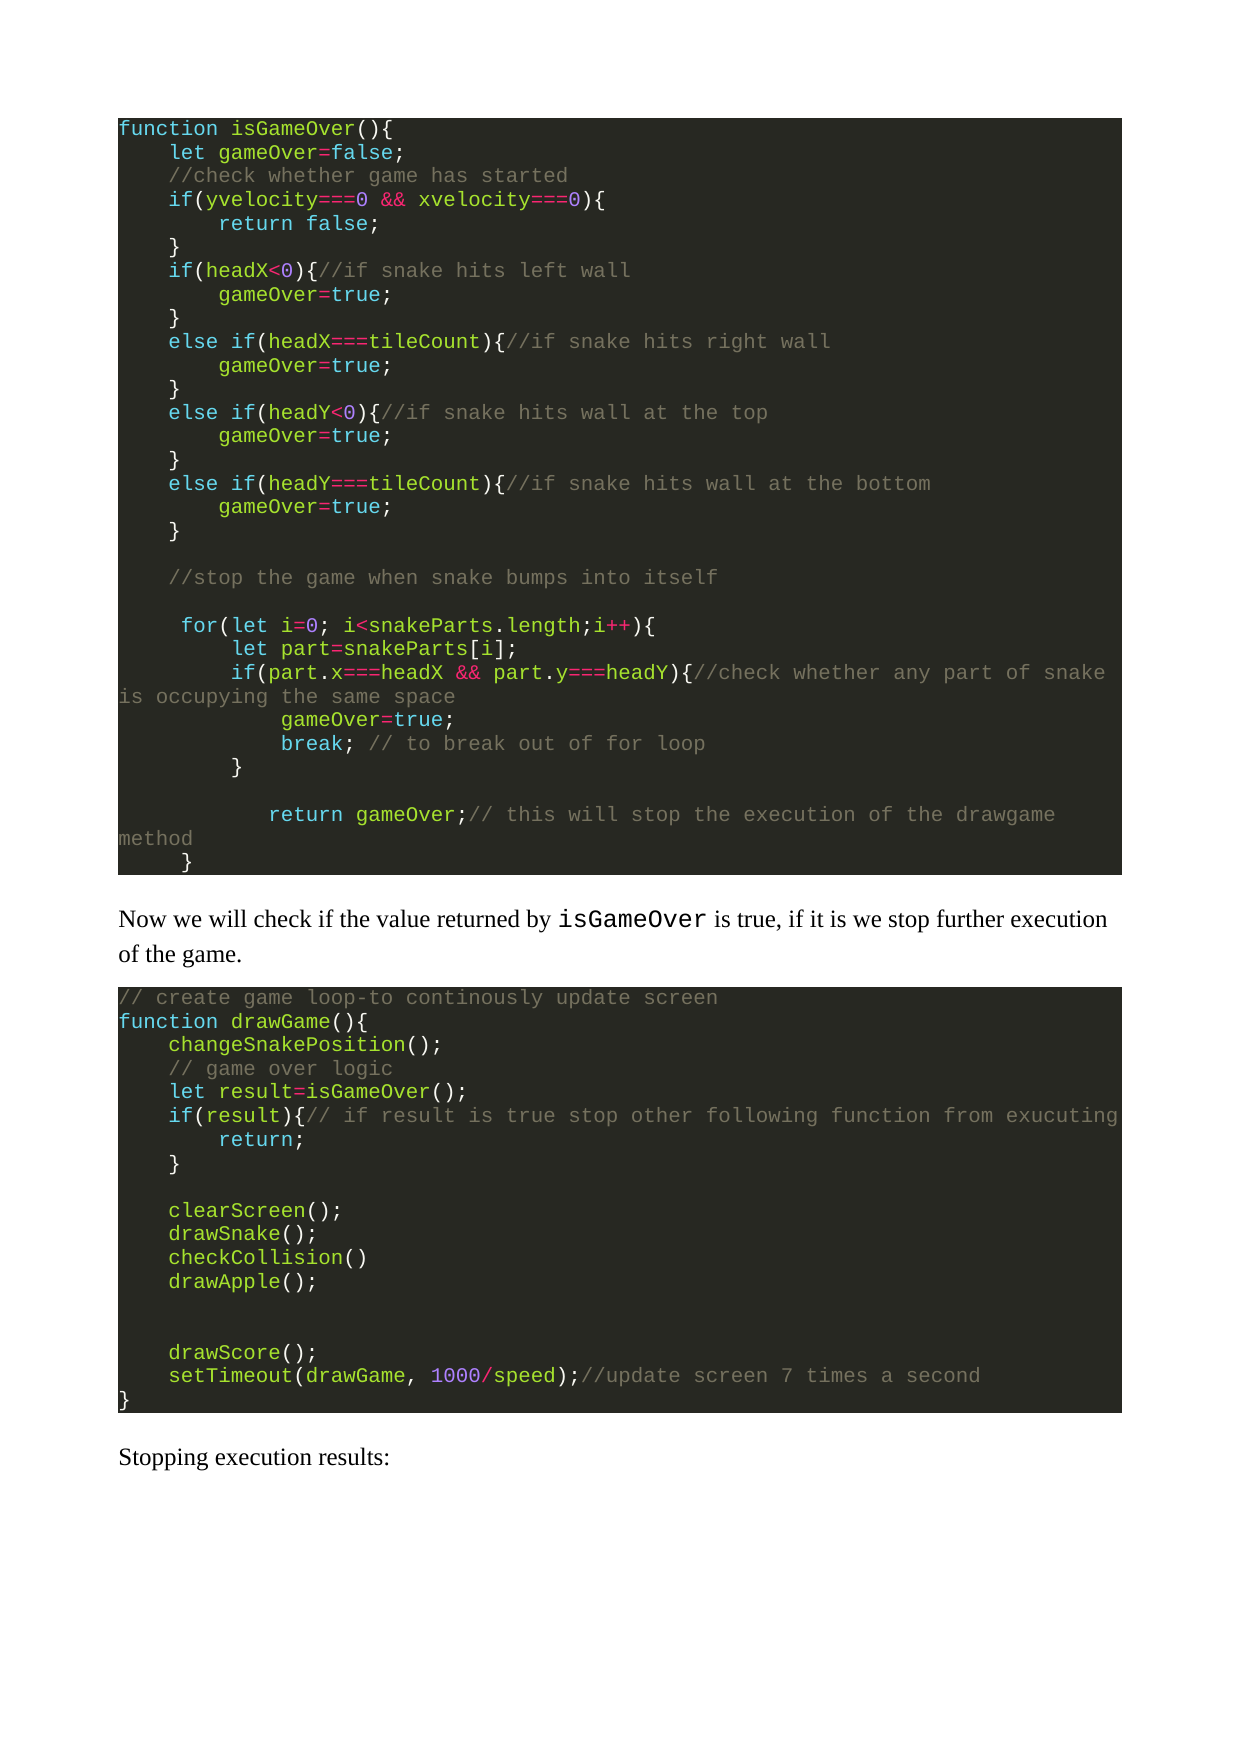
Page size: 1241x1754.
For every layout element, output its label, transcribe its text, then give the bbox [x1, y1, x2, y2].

text // game over logic [118, 1058, 1122, 1082]
text Stopping execution results: [118, 1442, 1122, 1471]
text else if(headY<0){//if snake hits wall at the top [118, 402, 1122, 426]
text if(part.x===headX && part.y===headY){//check whether any part of snake is occupying the same space [118, 662, 1122, 709]
text let gameOver=false; [118, 142, 1122, 165]
text function drawGame(){ [118, 1011, 1122, 1034]
text clearScreen(); [118, 1200, 1122, 1223]
text gameOver=true; [118, 426, 1122, 449]
text gameOver=true; [118, 354, 1122, 378]
text return; [118, 1129, 1122, 1152]
text changeSnakePosition(); [118, 1034, 1122, 1058]
text drawApple(); [118, 1271, 1122, 1294]
text gameOver=true; [118, 709, 1122, 733]
text } [118, 757, 1122, 780]
text } [118, 378, 1122, 402]
text checkCollision() [118, 1247, 1122, 1271]
text else if(headY===tileCount){//if snake hits wall at the bottom [118, 473, 1122, 496]
text return gameOver;// this will stop the execution of the drawgame method [118, 804, 1122, 851]
text // create game loop-to continously update screen [118, 987, 1122, 1011]
text drawSnake(); [118, 1223, 1122, 1247]
text Now we will check if the value returned by isGameOver is true, if it is we stop further execution of the game. [118, 904, 1122, 968]
text let part=snakeParts[i]; [118, 638, 1122, 662]
text gameOver=true; [118, 496, 1122, 520]
text if(result){// if result is true stop other following function from exucuting [118, 1105, 1122, 1129]
text setTimeout(drawGame, 1000/speed);//update screen 7 times a second [118, 1365, 1122, 1389]
text return false; [118, 213, 1122, 236]
text gameOver=true; [118, 284, 1122, 307]
text if(yvelocity===0 && xvelocity===0){ [118, 189, 1122, 213]
text } [118, 1389, 1122, 1413]
text } [118, 520, 1122, 544]
text drawScore(); [118, 1342, 1122, 1365]
text function isGameOver(){ [118, 118, 1122, 142]
text } [118, 449, 1122, 473]
text for(let i=0; i<snakeParts.length;i++){ [118, 615, 1122, 638]
text else if(headX===tileCount){//if snake hits right wall [118, 331, 1122, 354]
text if(headX<0){//if snake hits left wall [118, 260, 1122, 284]
text } [118, 236, 1122, 260]
text let result=isGameOver(); [118, 1082, 1122, 1105]
text break; // to break out of for loop [118, 733, 1122, 757]
text } [118, 307, 1122, 331]
text //stop the game when snake bumps into itself [118, 567, 1122, 591]
text } [118, 851, 1122, 875]
text } [118, 1152, 1122, 1176]
text //check whether game has started [118, 165, 1122, 189]
